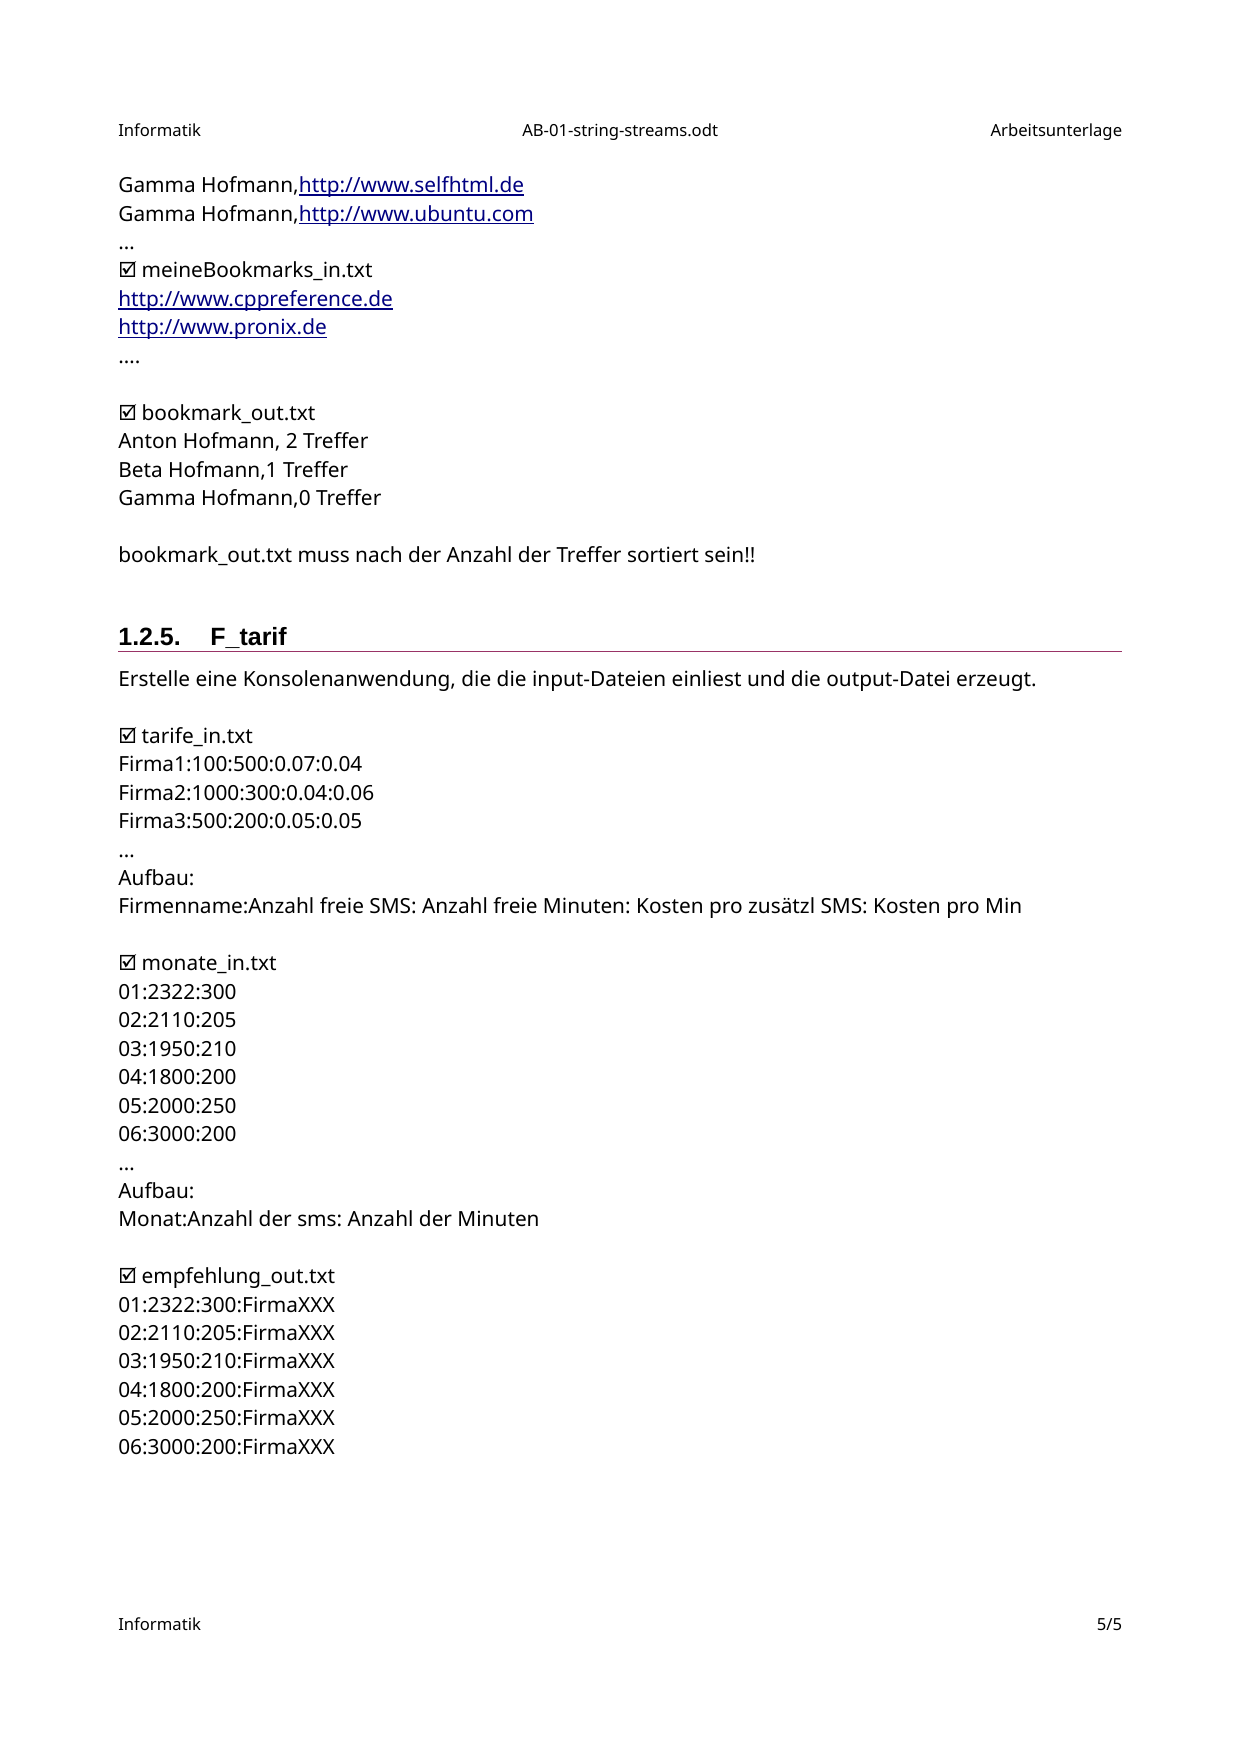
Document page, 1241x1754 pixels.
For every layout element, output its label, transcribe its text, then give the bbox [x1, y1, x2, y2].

text … [118, 835, 1122, 863]
list empfehlung_out.txt [118, 1261, 1122, 1290]
text 02:2110:205:FirmaXXX [118, 1318, 1122, 1347]
text bookmark_out.txt muss nach der Anzahl der Treffer sortiert sein!! [118, 540, 1122, 568]
text http://www.cppreference.de [118, 284, 1122, 312]
text Aufbau: [118, 1176, 1122, 1204]
text Firma1:100:500:0.07:0.04 [118, 749, 1122, 778]
text 06:3000:200:FirmaXXX [118, 1432, 1122, 1460]
text Gamma Hofmann,http://www.ubuntu.com [118, 199, 1122, 227]
list monate_in.txt [118, 948, 1122, 977]
text …. [118, 341, 1122, 369]
text 05:2000:250:FirmaXXX [118, 1403, 1122, 1432]
text 01:2322:300:FirmaXXX [118, 1290, 1122, 1318]
text 04:1800:200 [118, 1062, 1122, 1091]
text Firma3:500:200:0.05:0.05 [118, 806, 1122, 835]
text Aufbau: [118, 863, 1122, 892]
text http://www.pronix.de [118, 312, 1122, 341]
text 03:1950:210:FirmaXXX [118, 1347, 1122, 1375]
text 02:2110:205 [118, 1005, 1122, 1034]
list tarife_in.txt [118, 721, 1122, 749]
text 03:1950:210 [118, 1034, 1122, 1062]
list meineBookmarks_in.txt [118, 256, 1122, 284]
text Monat:Anzahl der sms: Anzahl der Minuten [118, 1204, 1122, 1233]
text Gamma Hofmann,http://www.selfhtml.de [118, 170, 1122, 199]
text 05:2000:250 [118, 1091, 1122, 1119]
subtitle F_tarif [118, 622, 1122, 651]
text … [118, 1148, 1122, 1176]
text 01:2322:300 [118, 977, 1122, 1005]
text … [118, 227, 1122, 256]
text Gamma Hofmann,0 Treffer [118, 483, 1122, 512]
text Anton Hofmann, 2 Treffer [118, 426, 1122, 455]
text 04:1800:200:FirmaXXX [118, 1375, 1122, 1403]
text 06:3000:200 [118, 1119, 1122, 1148]
list bookmark_out.txt [118, 398, 1122, 426]
text Firma2:1000:300:0.04:0.06 [118, 778, 1122, 806]
text Firmenname:Anzahl freie SMS: Anzahl freie Minuten: Kosten pro zusätzl SMS: Kosten pro Min [118, 892, 1122, 920]
text Beta Hofmann,1 Treffer [118, 455, 1122, 483]
text Erstelle eine Konsolenanwendung, die die input-Dateien einliest und die output-Datei erzeugt. [118, 664, 1122, 693]
